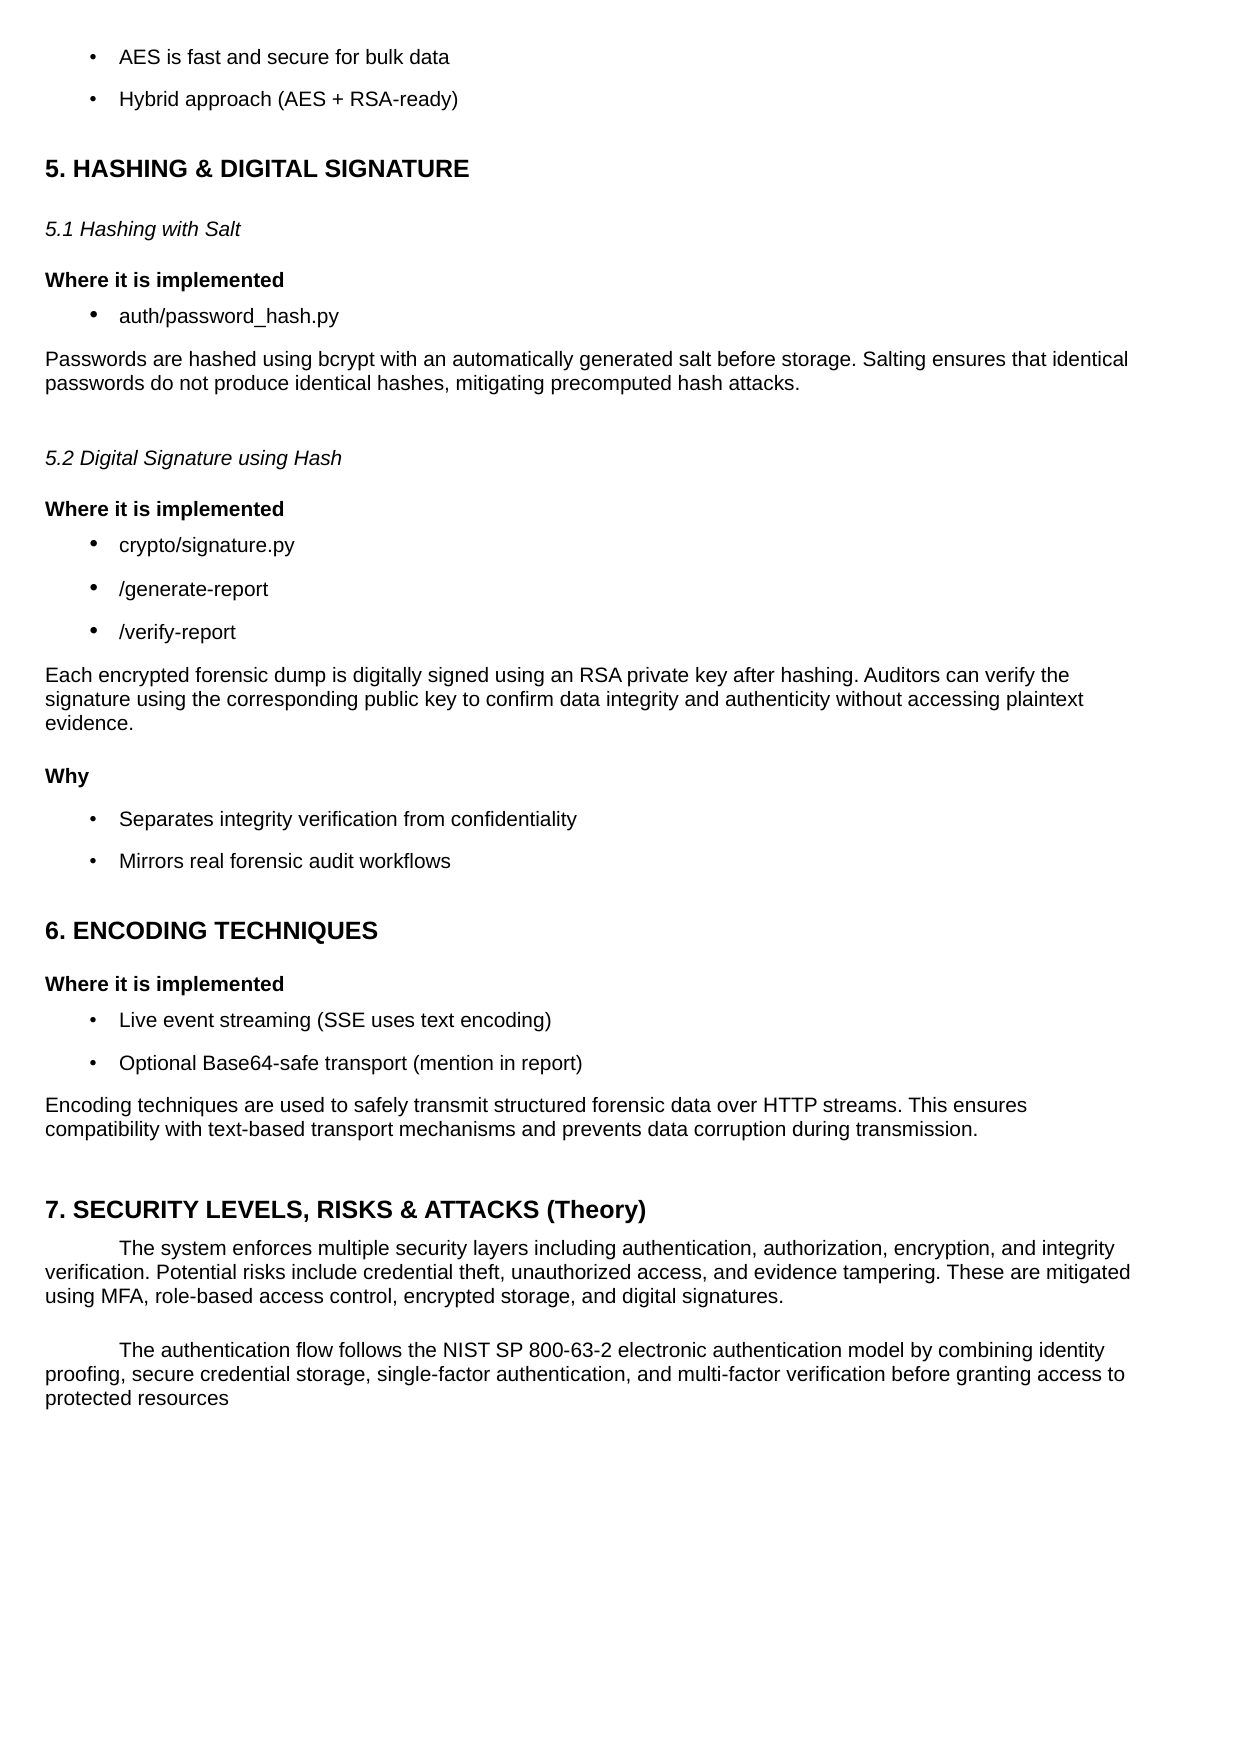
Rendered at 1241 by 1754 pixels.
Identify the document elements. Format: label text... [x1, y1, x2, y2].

subtitle 5.2 Digital Signature using Hash [45, 446, 1196, 469]
list Separates integrity verification from confidentiality [89, 806, 1196, 831]
subtitle Where it is implemented [45, 497, 1196, 521]
subtitle 6. ENCODING TECHNIQUES [45, 916, 1196, 944]
subtitle Where it is implemented [45, 267, 1196, 291]
text Encoding techniques are used to safely transmit structured forensic data over HTTP streams. This ensures compatibility with text-based transport mechanisms and prevents data corruption during transmission. [45, 1092, 1136, 1140]
list Mirrors real forensic audit workflows [89, 849, 1196, 873]
list Live event streaming (SSE uses text encoding) [89, 1008, 1196, 1032]
list AES is fast and secure for bulk data [89, 45, 1196, 69]
list Hybrid approach (AES + RSA-ready) [89, 87, 1196, 111]
subtitle Where it is implemented [45, 972, 1196, 996]
text The authentication flow follows the NIST SP 800-63-2 electronic authentication model by combining identity proofing, secure credential storage, single-factor authentication, and multi-factor verification before granting access to protected resources [45, 1337, 1136, 1409]
list auth/password_hash.py [89, 304, 1196, 329]
text Passwords are hashed using bcrypt with an automatically generated salt before storage. Salting ensures that identical passwords do not produce identical hashes, mitigating precomputed hash attacks. [45, 347, 1136, 395]
subtitle 7. SECURITY LEVELS, RISKS & ATTACKS (Theory) [45, 1195, 1196, 1224]
list /generate-report [89, 576, 1196, 601]
text Each encrypted forensic dump is digitally signed using an RSA private key after hashing. Auditors can verify the signature using the corresponding public key to confirm data integrity and authenticity without accessing plaintext evidence. [45, 663, 1136, 735]
subtitle 5. HASHING & DIGITAL SIGNATURE [45, 154, 1196, 183]
text The system enforces multiple security layers including authentication, authorization, encryption, and integrity verification. Potential risks include credential theft, unauthorized access, and evidence tampering. These are mitigated using MFA, role-based access control, encrypted storage, and digital signatures. [45, 1236, 1136, 1308]
list Optional Base64-safe transport (mention in report) [89, 1050, 1196, 1074]
text Why [45, 764, 1196, 788]
list /verify-report [89, 620, 1196, 645]
list crypto/signature.py [89, 533, 1196, 558]
subtitle 5.1 Hashing with Salt [45, 216, 1196, 240]
